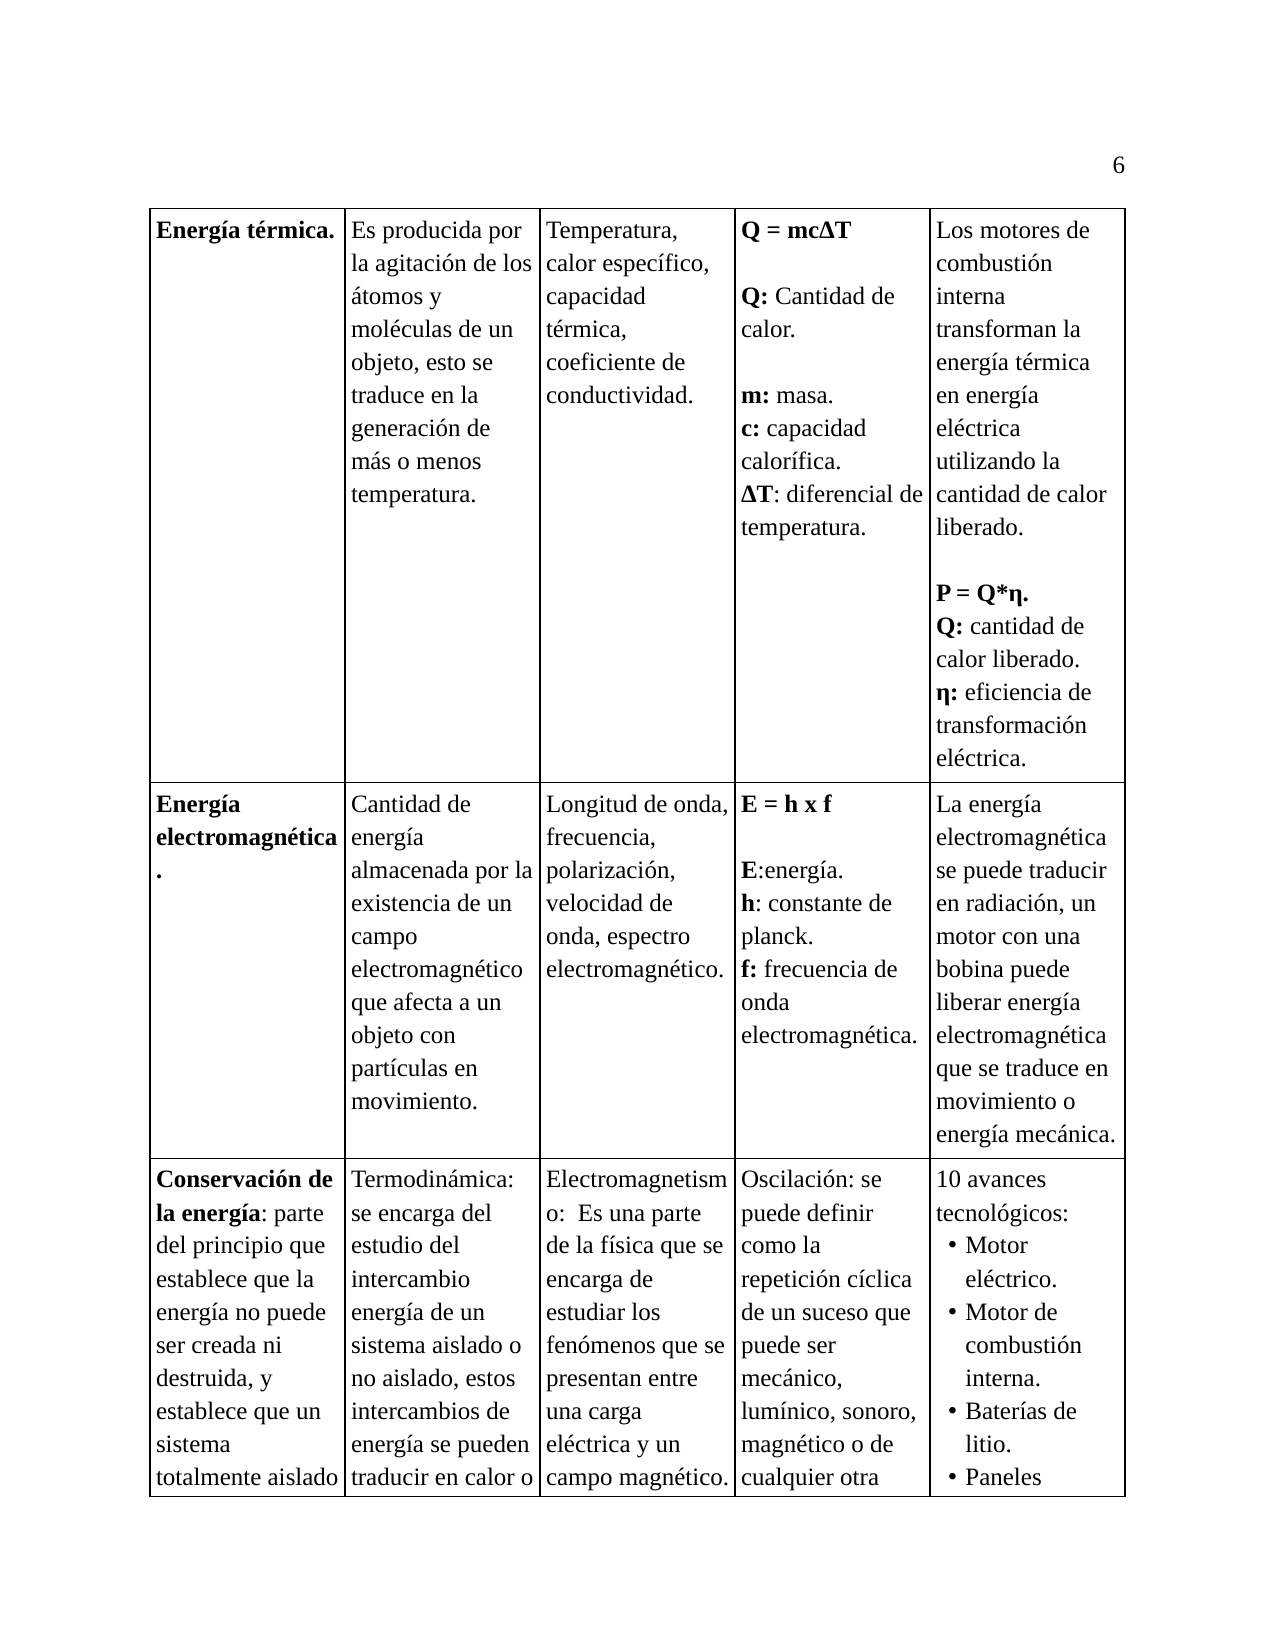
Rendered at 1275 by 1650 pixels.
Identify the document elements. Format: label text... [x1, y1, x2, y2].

table_cell La energía electromagnética se puede traducir en radiación, un motor con una bobina puede liberar energía electromagnética que se traduce en movimiento o energía mecánica. [931, 783, 1124, 1158]
table_cell Los motores de combustión interna transforman la energía térmica en energía eléctrica utilizando la cantidad de calor liberado. P = Q*η. Q: cantidad de calor liberado. η: eficiencia de transformación eléctrica. [931, 209, 1124, 782]
table_cell Longitud de onda, frecuencia, polarización, velocidad de onda, espectro electromagnético. [541, 783, 734, 1158]
table_cell Oscilación: se puede definir como la repetición cíclica de un suceso que puede ser mecánico, lumínico, sonoro, magnético o de cualquier otra [736, 1159, 929, 1496]
table_cell Electromagnetismo: Es una parte de la física que se encarga de estudiar los fenómenos que se presentan entre una carga eléctrica y un campo magnético. [541, 1159, 734, 1496]
table_cell Conservación de la energía: parte del principio que establece que la energía no puede ser creada ni destruida, y establece que un sistema totalmente aislado [151, 1159, 344, 1496]
table_cell Termodinámica: se encarga del estudio del intercambio energía de un sistema aislado o no aislado, estos intercambios de energía se pueden traducir en calor o [346, 1159, 539, 1496]
table_cell Energía electromagnética. [151, 783, 344, 1158]
table_cell Cantidad de energía almacenada por la existencia de un campo electromagnético que afecta a un objeto con partículas en movimiento. [346, 783, 539, 1158]
table_cell E = h x f E:energía. h: constante de planck. f: frecuencia de onda electromagnética. [736, 783, 929, 1158]
table_cell Temperatura, calor específico, capacidad térmica, coeficiente de conductividad. [541, 209, 734, 782]
table_cell Es producida por la agitación de los átomos y moléculas de un objeto, esto se traduce en la generación de más o menos temperatura. [346, 209, 539, 782]
table_cell 10 avances tecnológicos: Motor eléctrico. Motor de combustión interna. Baterías de litio. Paneles solares. Generador nuclear. Generador hidroeléctrico. Turbinas eólicas. Motor eléctrico. Bombilla. Placas de silicio. [931, 1159, 1124, 1496]
table_cell Q = mcΔT Q: Cantidad de calor. m: masa. c: capacidad calorífica. ΔT: diferencial de temperatura. [736, 209, 929, 782]
table_cell Energía térmica. [151, 209, 344, 782]
